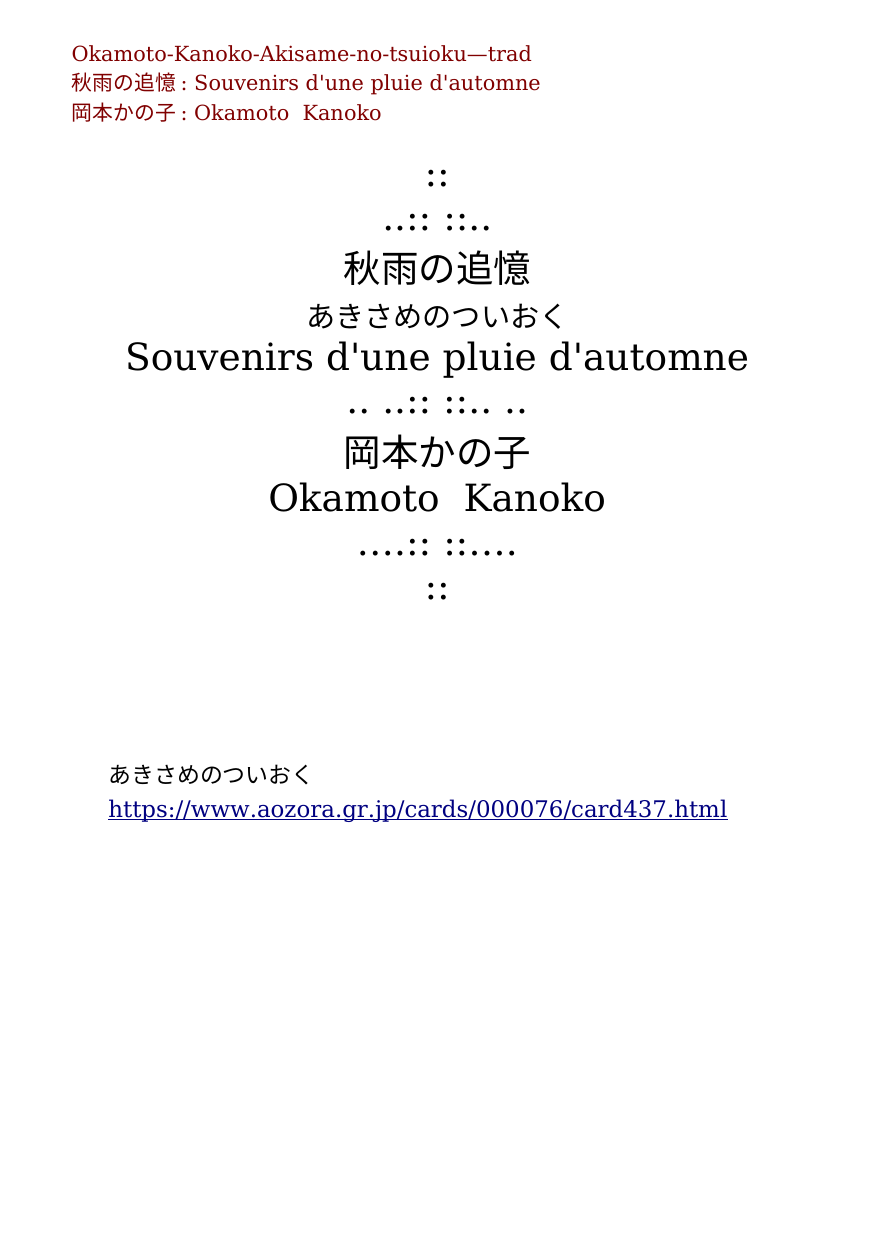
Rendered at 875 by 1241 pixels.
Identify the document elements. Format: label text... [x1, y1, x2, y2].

subtitle :: ..:: ::.. 秋雨の追憶 あきさめのついおく Souvenirs d'une pluie d'automne .. ..:: ::.. .. 岡本かの子 Okamoto Kanoko ….:: ::…. :: [36, 152, 838, 608]
text Okamoto-Kanoko-Akisame-no-tsuioku—trad [71, 42, 803, 66]
text あきさめのついおく [72, 757, 802, 790]
text 秋雨の追憶 : Souvenirs d'une pluie d'automne [71, 66, 803, 96]
text 岡本かの子 : Okamoto Kanoko [71, 96, 803, 127]
text https://www.aozora.gr.jp/cards/000076/card437.html [72, 796, 802, 823]
